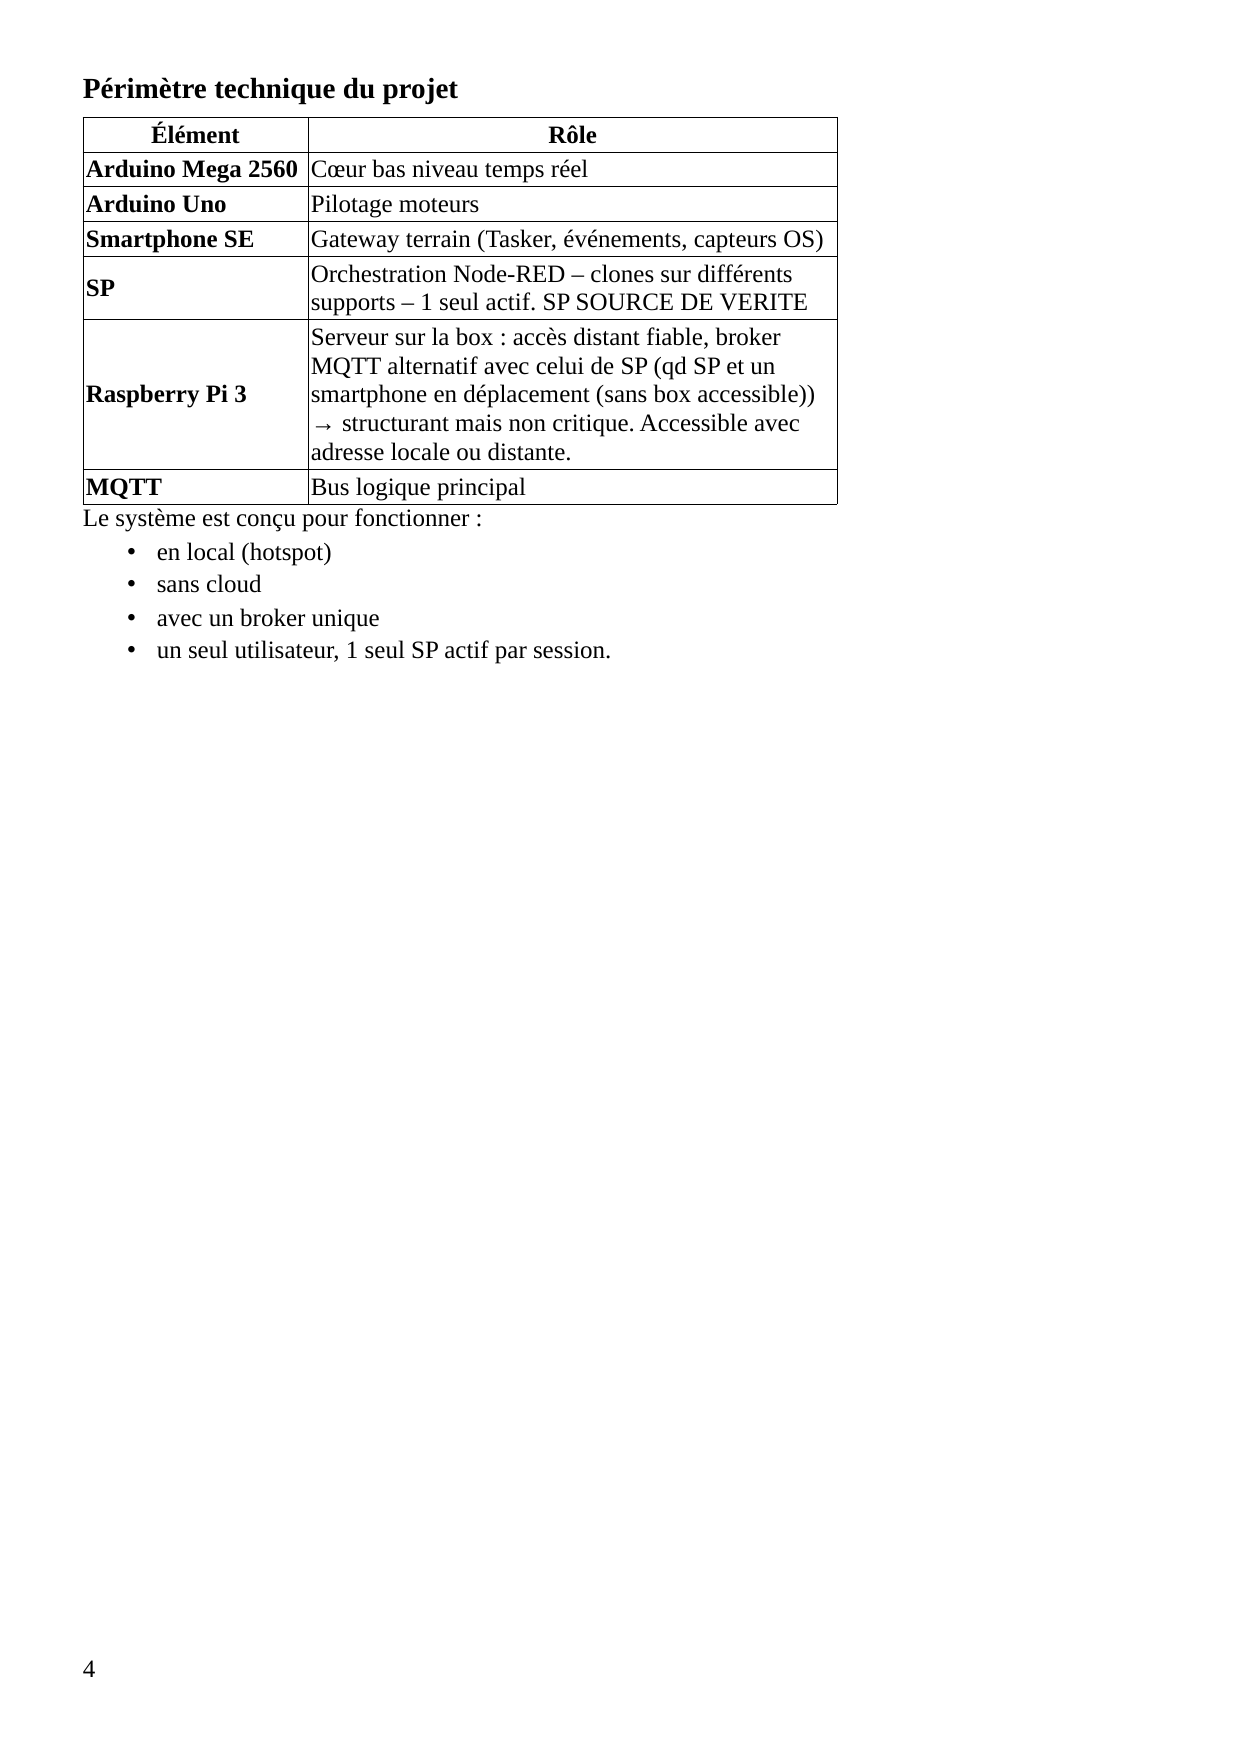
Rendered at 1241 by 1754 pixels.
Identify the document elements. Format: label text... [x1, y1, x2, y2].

table_cell Arduino Uno [84, 187, 308, 221]
list un seul utilisateur, 1 seul SP actif par session. [127, 636, 1157, 664]
table_header Rôle [309, 118, 837, 152]
table_cell Bus logique principal [309, 470, 837, 503]
table_cell Pilotage moteurs [309, 187, 837, 221]
list sans cloud [127, 569, 1157, 598]
table_header Élément [84, 118, 308, 152]
table_cell Raspberry Pi 3 [84, 320, 308, 469]
table_cell MQTT [84, 470, 308, 503]
table_cell SP [84, 257, 308, 319]
list avec un broker unique [127, 603, 1157, 631]
table_cell Gateway terrain (Tasker, événements, capteurs OS) [309, 222, 837, 256]
table_cell Serveur sur la box : accès distant fiable, broker MQTT alternatif avec celui de SP (qd SP et un smartphone en déplacement (sans box accessible)) → structurant mais non critique. Accessible avec adresse locale ou distante. [309, 320, 837, 469]
table_cell Arduino Mega 2560 [84, 153, 308, 186]
text Le système est conçu pour fonctionner : [83, 503, 1157, 532]
subtitle Périmètre technique du projet [83, 71, 1157, 104]
table_cell Orchestration Node-RED – clones sur différents supports – 1 seul actif. SP SOURCE DE VERITE [309, 257, 837, 319]
list en local (hotspot) [127, 537, 1157, 565]
table_cell Smartphone SE [84, 222, 308, 256]
table_cell Cœur bas niveau temps réel [309, 153, 837, 186]
